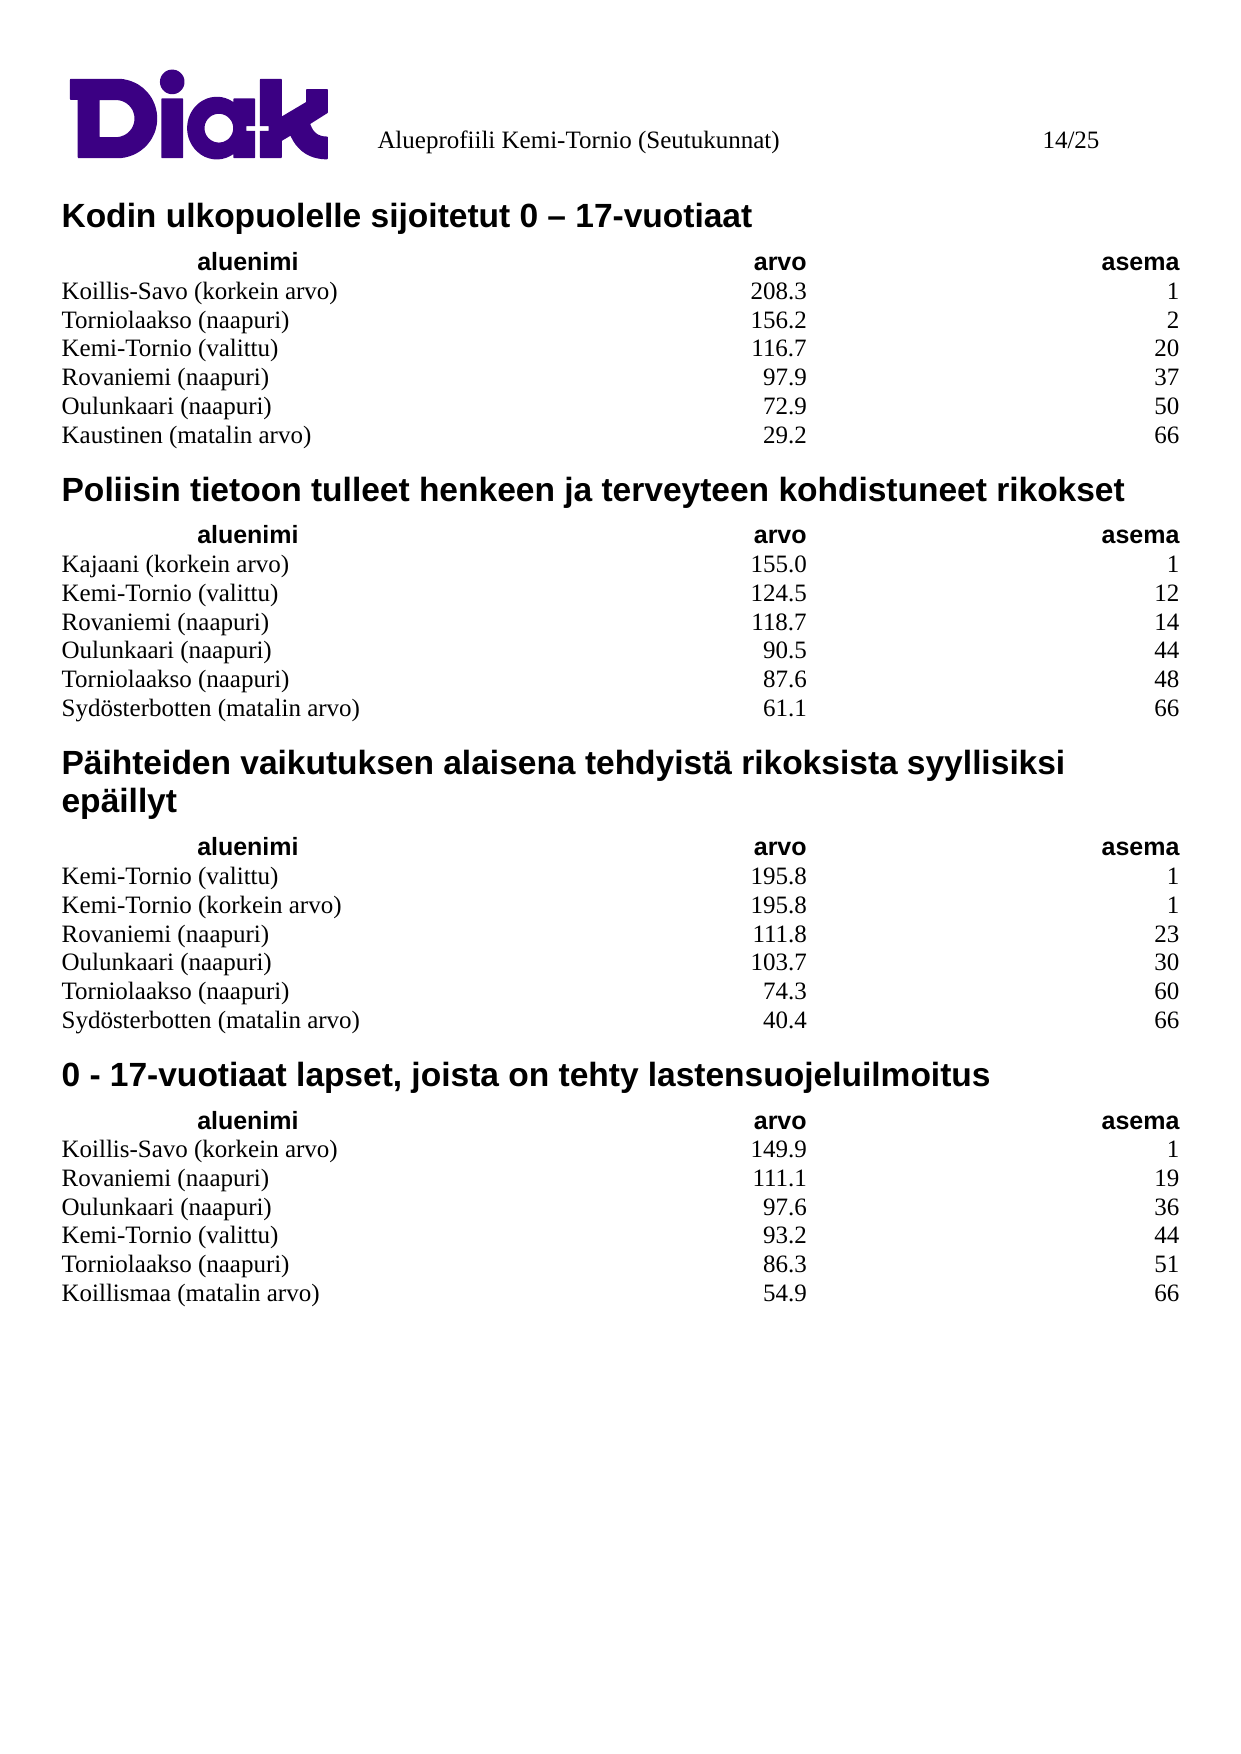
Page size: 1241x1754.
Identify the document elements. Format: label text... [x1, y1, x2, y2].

table_cell 50 [806, 391, 1179, 420]
table_cell 66 [806, 1278, 1179, 1307]
table_cell 111.1 [434, 1163, 806, 1192]
table_header aluenimi [61, 521, 434, 549]
table_cell 12 [806, 578, 1179, 607]
table_cell 74.3 [434, 976, 806, 1005]
table_cell 48 [806, 664, 1179, 693]
table_cell Torniolaakso (naapuri) [61, 305, 434, 333]
table_cell Torniolaakso (naapuri) [61, 1249, 434, 1278]
table_cell 111.8 [434, 919, 806, 947]
subtitle Kodin ulkopuolelle sijoitetut 0 – 17-vuotiaat [61, 196, 1179, 235]
table_cell Kajaani (korkein arvo) [61, 549, 434, 578]
table_cell Koillismaa (matalin arvo) [61, 1278, 434, 1307]
table_cell 51 [806, 1249, 1179, 1278]
table_cell Oulunkaari (naapuri) [61, 636, 434, 664]
table_cell Sydösterbotten (matalin arvo) [61, 693, 434, 722]
table_cell 116.7 [434, 334, 806, 362]
table_cell Rovaniemi (naapuri) [61, 607, 434, 636]
table_cell 36 [806, 1192, 1179, 1221]
table_header arvo [434, 833, 806, 861]
table_header aluenimi [61, 1106, 434, 1134]
table_cell 86.3 [434, 1249, 806, 1278]
table_cell Rovaniemi (naapuri) [61, 919, 434, 947]
table_cell 149.9 [434, 1134, 806, 1163]
table_header asema [806, 833, 1179, 861]
subtitle 0 - 17-vuotiaat lapset, joista on tehty lastensuojeluilmoitus [61, 1054, 1179, 1093]
table_cell 87.6 [434, 664, 806, 693]
table_header asema [806, 247, 1179, 276]
table_cell 2 [806, 305, 1179, 333]
table_cell 66 [806, 1005, 1179, 1034]
table_cell 195.8 [434, 890, 806, 919]
table_cell Sydösterbotten (matalin arvo) [61, 1005, 434, 1034]
table_cell 118.7 [434, 607, 806, 636]
table_cell 37 [806, 362, 1179, 391]
table_cell 97.6 [434, 1192, 806, 1221]
table_cell 155.0 [434, 549, 806, 578]
table_cell 66 [806, 420, 1179, 448]
table_header arvo [434, 247, 806, 276]
table_cell 195.8 [434, 861, 806, 890]
table_cell 208.3 [434, 276, 806, 305]
table_cell 23 [806, 919, 1179, 947]
table_header asema [806, 521, 1179, 549]
table_cell 30 [806, 948, 1179, 976]
table_header aluenimi [61, 833, 434, 861]
table_cell 93.2 [434, 1221, 806, 1249]
table_cell Rovaniemi (naapuri) [61, 1163, 434, 1192]
table_cell 60 [806, 976, 1179, 1005]
table_cell Oulunkaari (naapuri) [61, 1192, 434, 1221]
table_cell 1 [806, 276, 1179, 305]
table_cell Torniolaakso (naapuri) [61, 976, 434, 1005]
table_cell 1 [806, 890, 1179, 919]
table_header asema [806, 1106, 1179, 1134]
table_cell Rovaniemi (naapuri) [61, 362, 434, 391]
table_cell Torniolaakso (naapuri) [61, 664, 434, 693]
table_header arvo [434, 1106, 806, 1134]
table_cell 54.9 [434, 1278, 806, 1307]
table_cell Oulunkaari (naapuri) [61, 391, 434, 420]
table_cell 156.2 [434, 305, 806, 333]
table_cell Kemi-Tornio (valittu) [61, 1221, 434, 1249]
table_cell Kemi-Tornio (valittu) [61, 578, 434, 607]
table_cell 61.1 [434, 693, 806, 722]
table_cell 1 [806, 549, 1179, 578]
table_cell 97.9 [434, 362, 806, 391]
subtitle Päihteiden vaikutuksen alaisena tehdyistä rikoksista syyllisiksi epäillyt [61, 743, 1179, 820]
table_cell Oulunkaari (naapuri) [61, 948, 434, 976]
table_cell 14 [806, 607, 1179, 636]
table_cell 29.2 [434, 420, 806, 448]
table_cell 124.5 [434, 578, 806, 607]
table_header aluenimi [61, 247, 434, 276]
table_cell 20 [806, 334, 1179, 362]
table_cell Kemi-Tornio (korkein arvo) [61, 890, 434, 919]
table_cell Kemi-Tornio (valittu) [61, 861, 434, 890]
table_header arvo [434, 521, 806, 549]
table_cell 90.5 [434, 636, 806, 664]
table_cell Koillis-Savo (korkein arvo) [61, 276, 434, 305]
table_cell 44 [806, 1221, 1179, 1249]
table_cell 19 [806, 1163, 1179, 1192]
table_cell 40.4 [434, 1005, 806, 1034]
table_cell 44 [806, 636, 1179, 664]
table_cell Kemi-Tornio (valittu) [61, 334, 434, 362]
table_cell 72.9 [434, 391, 806, 420]
table_cell Koillis-Savo (korkein arvo) [61, 1134, 434, 1163]
table_cell 1 [806, 1134, 1179, 1163]
table_cell 66 [806, 693, 1179, 722]
table_cell Kaustinen (matalin arvo) [61, 420, 434, 448]
table_cell 1 [806, 861, 1179, 890]
table_cell 103.7 [434, 948, 806, 976]
subtitle Poliisin tietoon tulleet henkeen ja terveyteen kohdistuneet rikokset [61, 469, 1179, 508]
